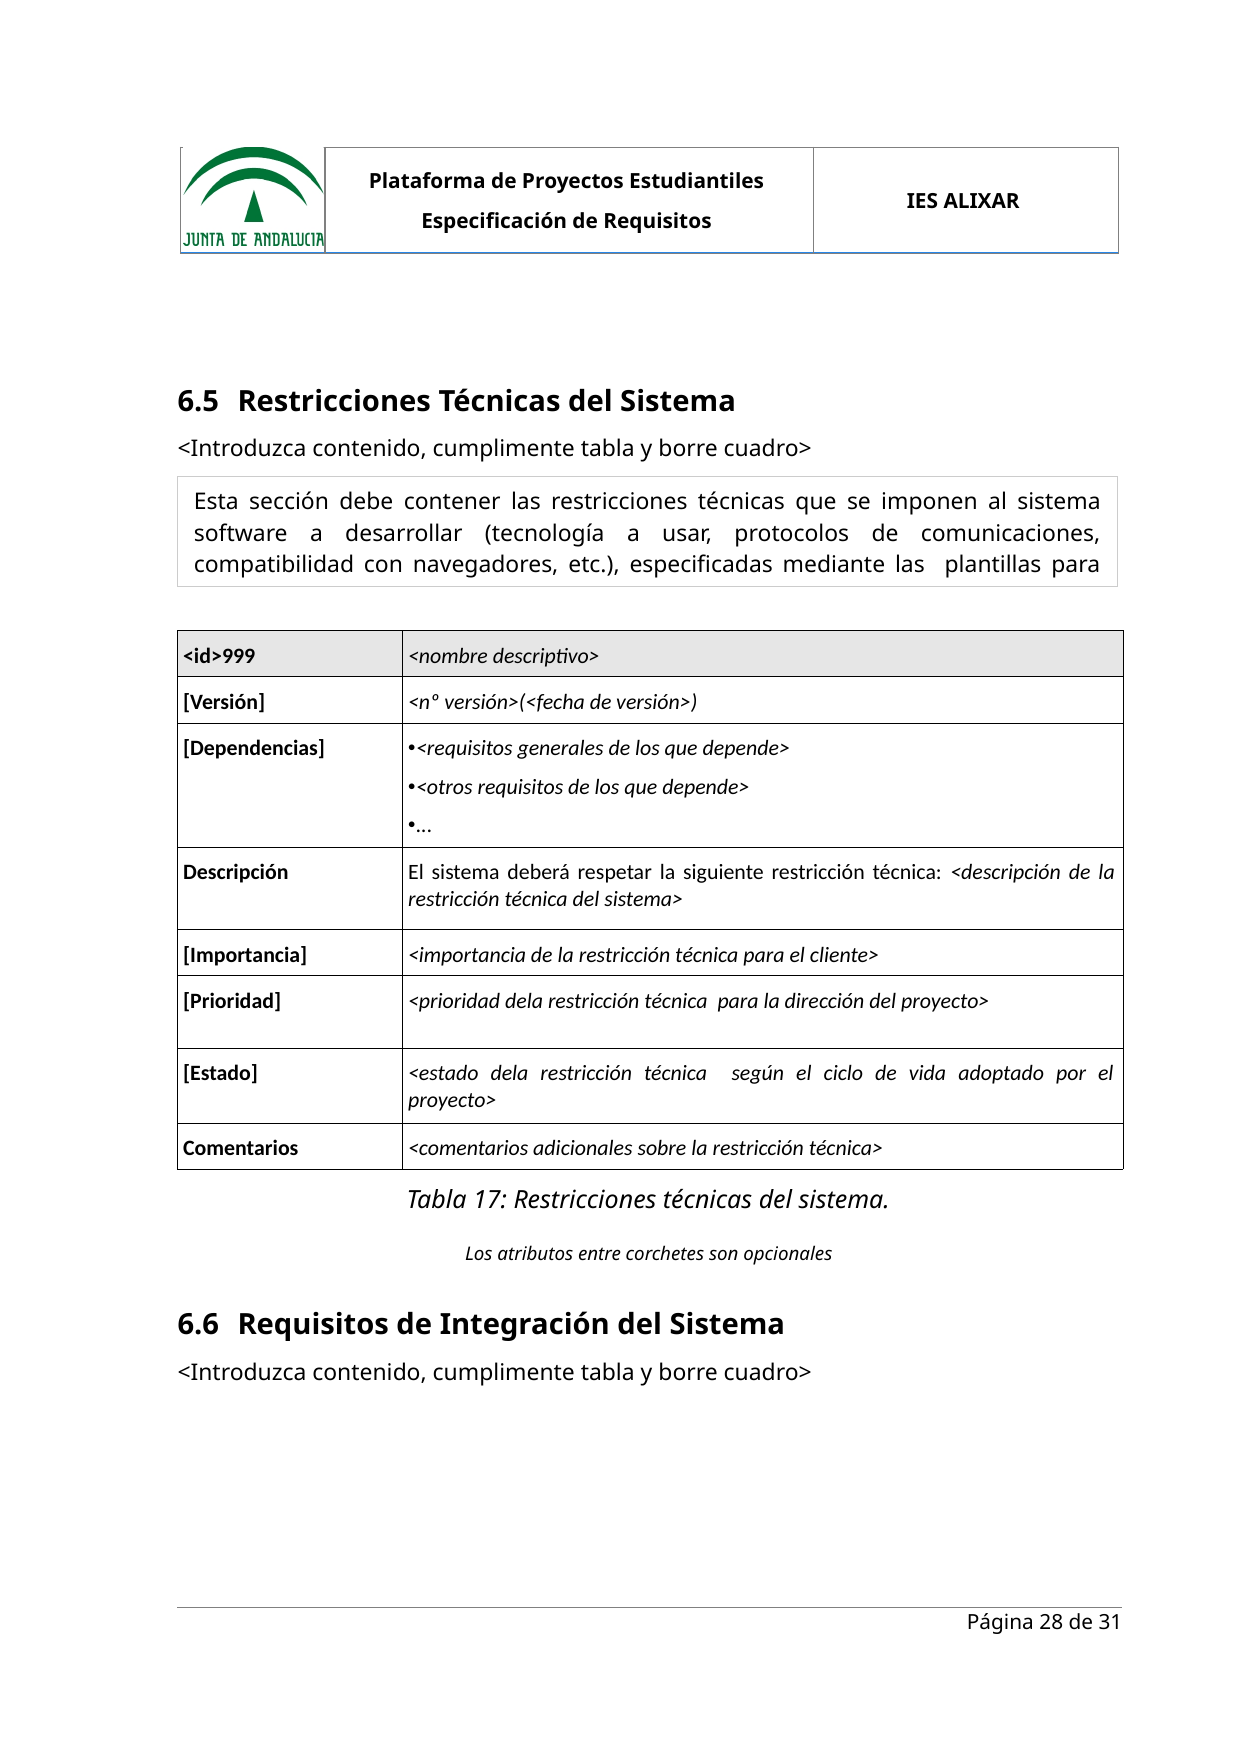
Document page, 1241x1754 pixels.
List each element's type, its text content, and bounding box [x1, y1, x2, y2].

text Tabla 17: Restricciones técnicas del sistema. [177, 1181, 1122, 1215]
subtitle Restricciones Técnicas del Sistema [177, 380, 1122, 420]
table_cell El sistema deberá respetar la siguiente restricción técnica: <descripción de la restricción técnica del sistema> [403, 848, 1123, 929]
text Los atributos entre corchetes son opcionales [177, 1240, 1122, 1266]
text <Introduzca contenido, cumplimente tabla y borre cuadro> [177, 1356, 1122, 1387]
table_header <id>999 [178, 631, 402, 676]
table_cell [Dependencias] [178, 724, 402, 847]
table_cell Descripción [178, 848, 402, 929]
table_cell <prioridad dela restricción técnica para la dirección del proyecto> [403, 976, 1123, 1048]
table_cell <nº versión>(<fecha de versión>) [403, 677, 1123, 722]
table_cell <estado dela restricción técnica según el ciclo de vida adoptado por el proyecto> [403, 1049, 1123, 1123]
table_cell [Importancia] [178, 930, 402, 975]
text Esta sección debe contener las restricciones técnicas que se imponen al sistema software a desarrollar (tecnología a usar, protocolos de comunicaciones, compatibilidad con navegadores, etc.), especificadas mediante las plantillas para restricciones técnicas que se muestran a continuación. [194, 485, 1101, 578]
table_cell [Estado] [178, 1049, 402, 1123]
table_cell <importancia de la restricción técnica para el cliente> [403, 930, 1123, 975]
subtitle Requisitos de Integración del Sistema [177, 1303, 1122, 1343]
table_cell <requisitos generales de los que depende> <otros requisitos de los que depende> ... [403, 724, 1123, 847]
table_cell [Prioridad] [178, 976, 402, 1048]
text <Introduzca contenido, cumplimente tabla y borre cuadro> [177, 432, 1122, 464]
table_cell Comentarios [178, 1124, 402, 1169]
table_header <nombre descriptivo> [403, 631, 1123, 676]
picture [183, 147, 324, 246]
table_cell [Versión] [178, 677, 402, 722]
table_cell <comentarios adicionales sobre la restricción técnica> [403, 1124, 1123, 1169]
